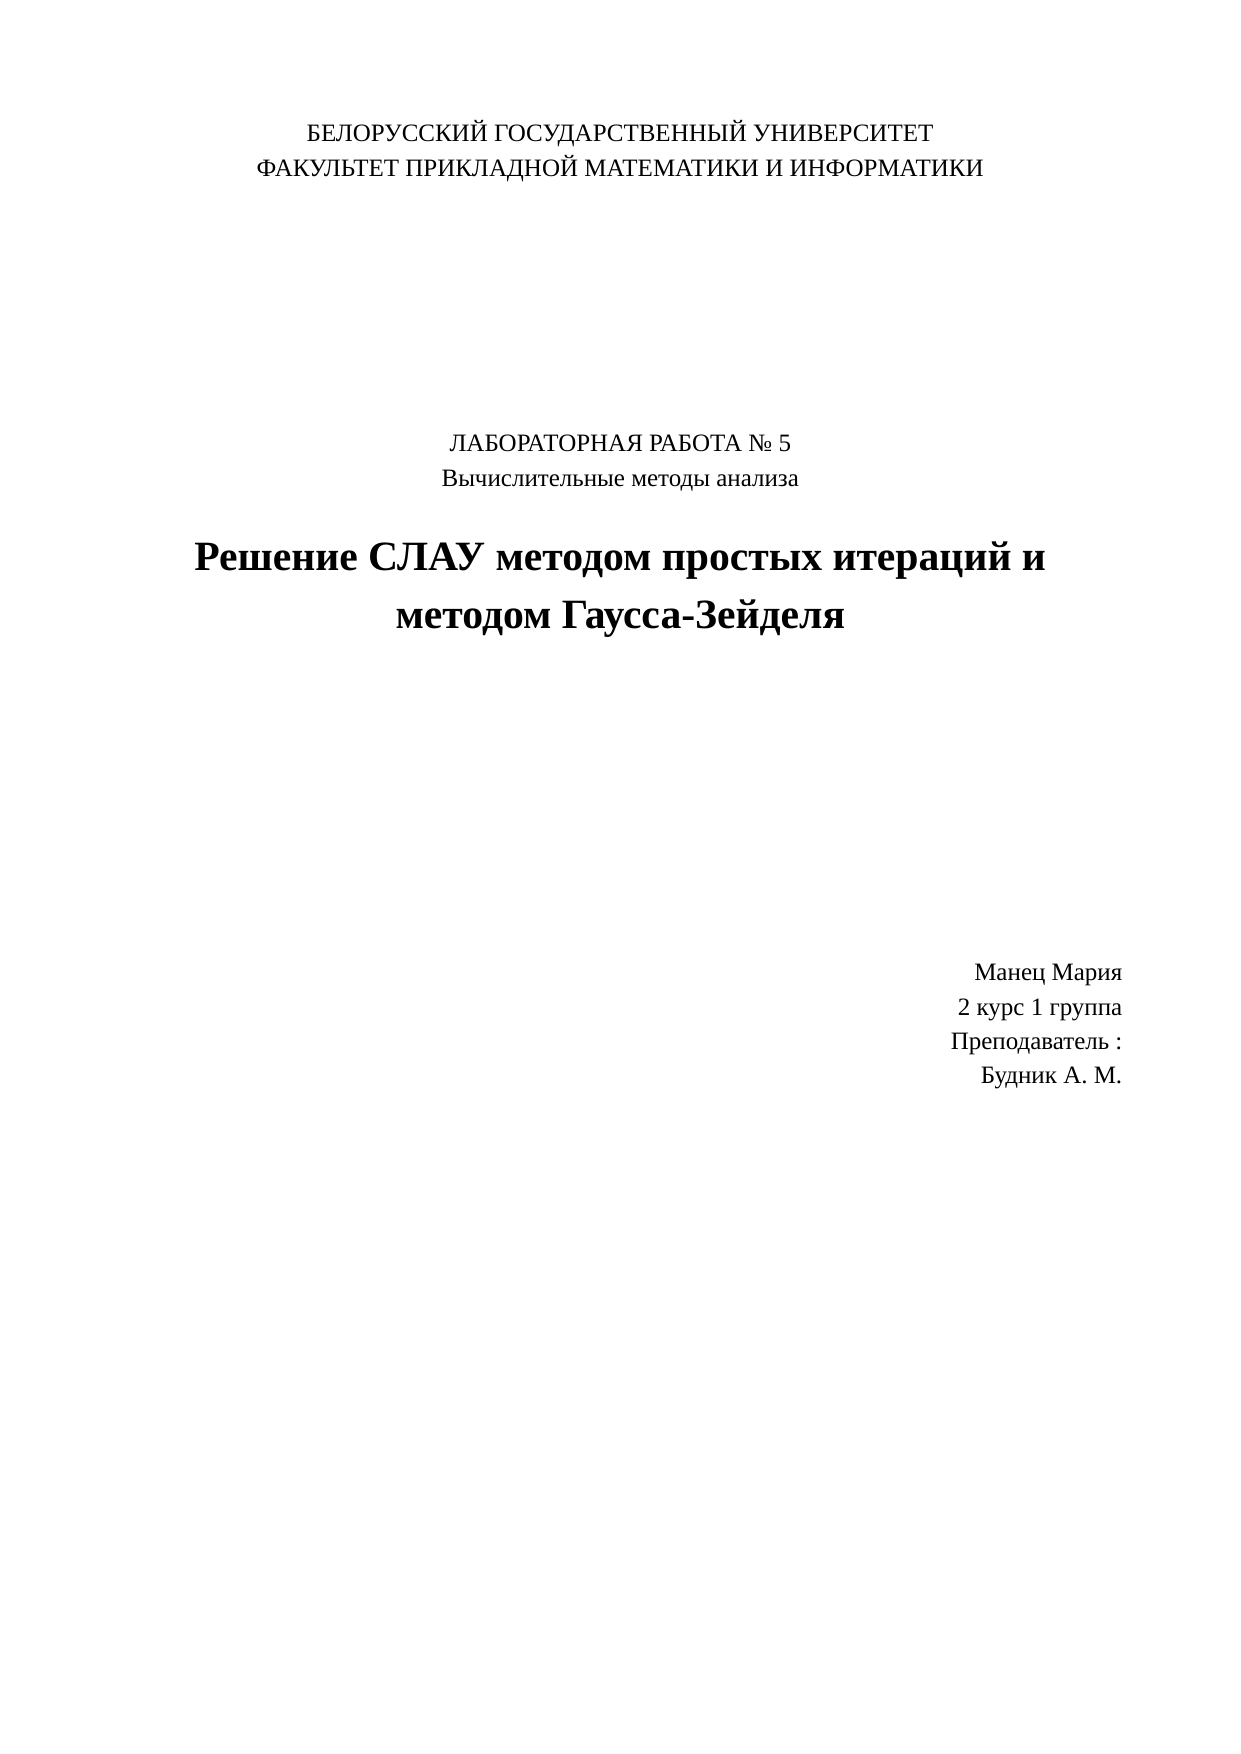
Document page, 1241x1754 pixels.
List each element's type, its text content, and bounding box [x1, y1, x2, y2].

text Преподаватель : [783, 1026, 1122, 1055]
text Вычислительные методы анализа [118, 463, 1122, 492]
text Манец Мария [841, 957, 1122, 986]
text БЕЛОРУССКИЙ ГОСУДАРСТВЕННЫЙ УНИВЕРСИТЕТ [118, 118, 1122, 147]
text ФАКУЛЬТЕТ ПРИКЛАДНОЙ МАТЕМАТИКИ И ИНФОРМАТИКИ [118, 153, 1122, 181]
text Будник А. М. [783, 1061, 1122, 1089]
text ЛАБОРАТОРНАЯ РАБОТА № 5 [118, 428, 1122, 457]
text Решение СЛАУ методом простых итераций и методом Гаусса-Зейделя [118, 532, 1122, 637]
text 2 курс 1 группа [828, 992, 1122, 1020]
